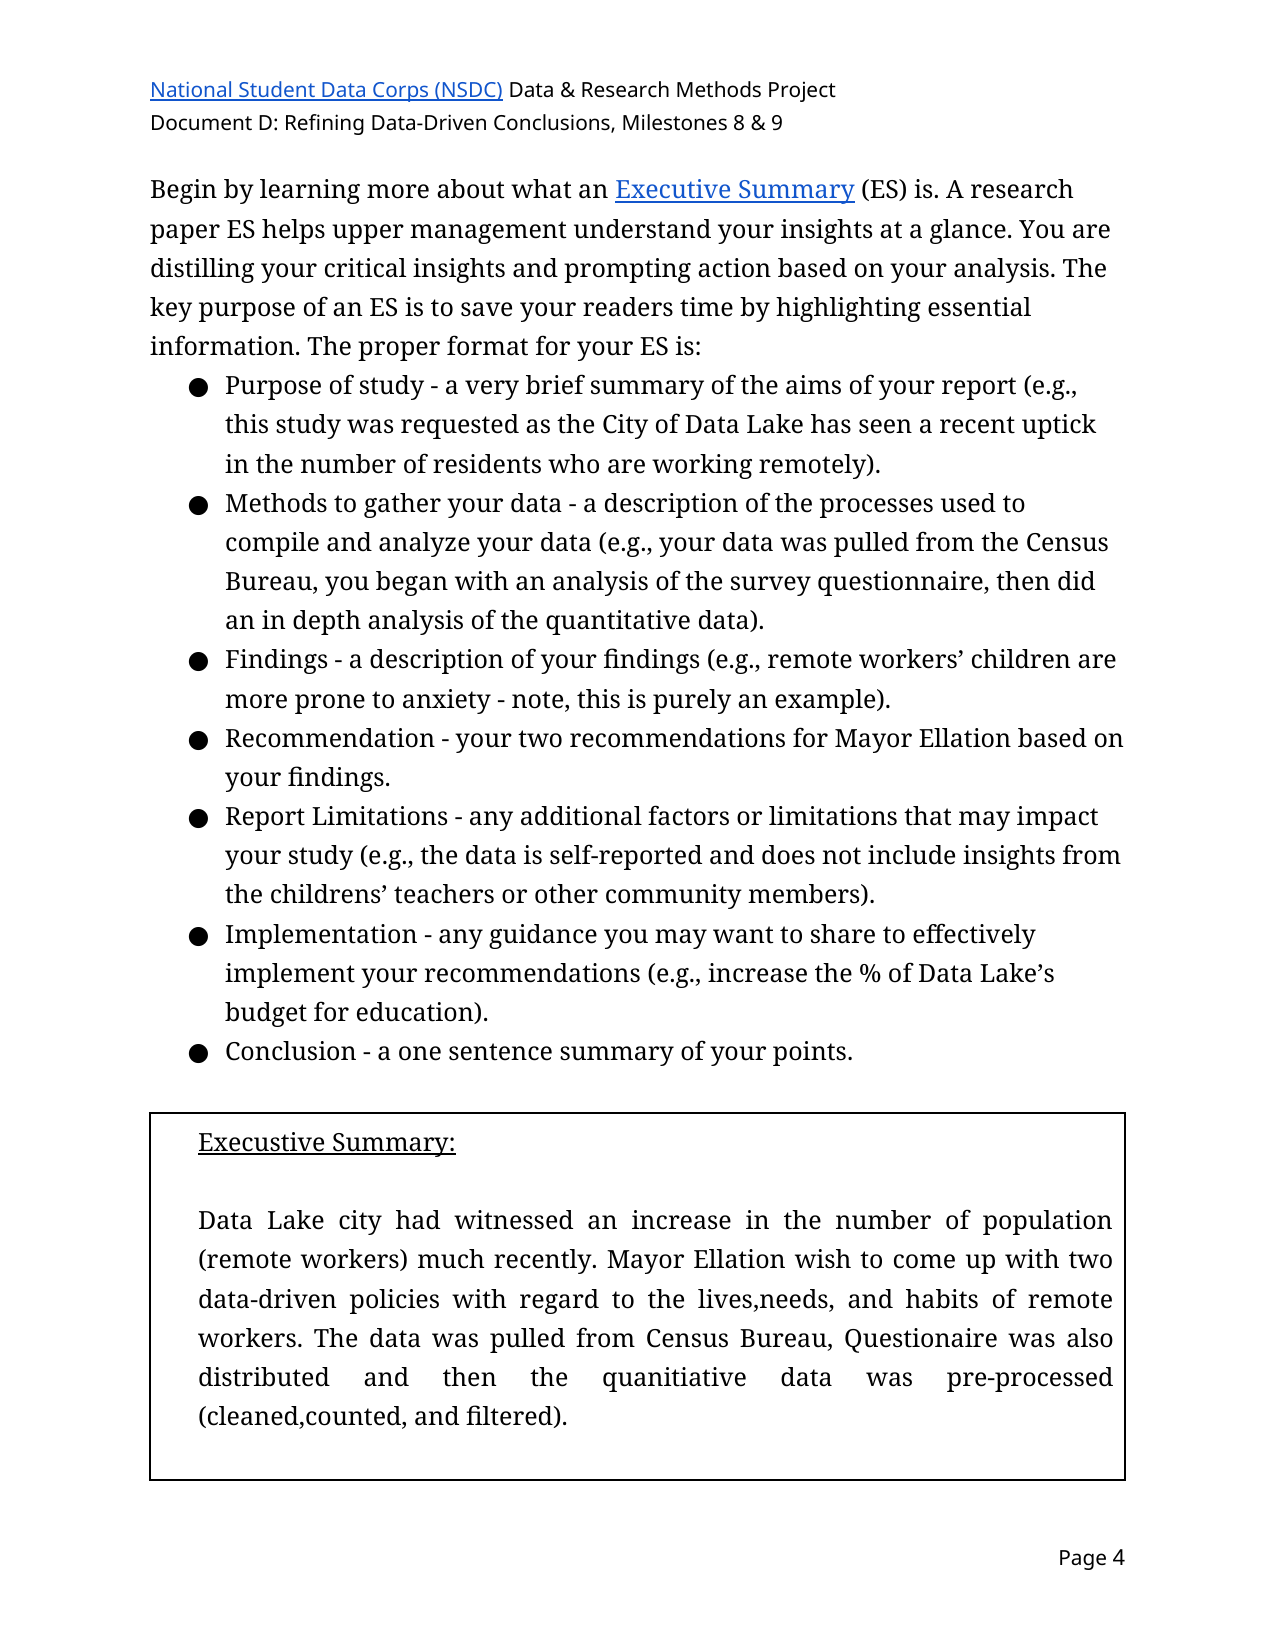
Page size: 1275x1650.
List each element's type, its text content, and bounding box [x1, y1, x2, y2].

list Findings - a description of your findings (e.g., remote workers’ children are more prone to anxiety - note, this is purely an example). [187, 642, 1125, 715]
list Implementation - any guidance you may want to share to effectively implement your recommendations (e.g., increase the % of Data Lake’s budget for education). [187, 916, 1125, 1029]
list Recommendation - your two recommendations for Mayor Ellation based on your findings. [187, 721, 1125, 794]
list Report Limitations - any additional factors or limitations that may impact your study (e.g., the data is self-reported and does not include insights from the childrens’ teachers or other community members). [187, 799, 1125, 911]
list Conclusion - a one sentence summary of your points. [187, 1034, 1125, 1068]
list Methods to gather your data - a description of the processes used to compile and analyze your data (e.g., your data was pulled from the Census Bureau, you began with an analysis of the survey questionnaire, then did an in depth analysis of the quantitative data). [187, 486, 1125, 637]
list Purpose of study - a very brief summary of the aims of your report (e.g., this study was requested as the City of Data Lake has seen a recent uptick in the number of residents who are working remotely). [187, 368, 1125, 480]
table_header Execustive Summary: Data Lake city had witnessed an increase in the number of population (remote workers) much recently. Mayor Ellation wish to come up with two data-driven policies with regard to the lives,needs, and habits of remote workers. The data was pulled from Census Bureau, Questionaire was also distributed and then the quanitiative data was pre-processed (cleaned,counted, and filtered). [151, 1114, 1124, 1479]
text Begin by learning more about what an Executive Summary (ES) is. A research paper ES helps upper management understand your insights at a glance. You are distilling your critical insights and prompting action based on your analysis. The key purpose of an ES is to save your readers time by highlighting essential information. The proper format for your ES is: [150, 172, 1125, 363]
